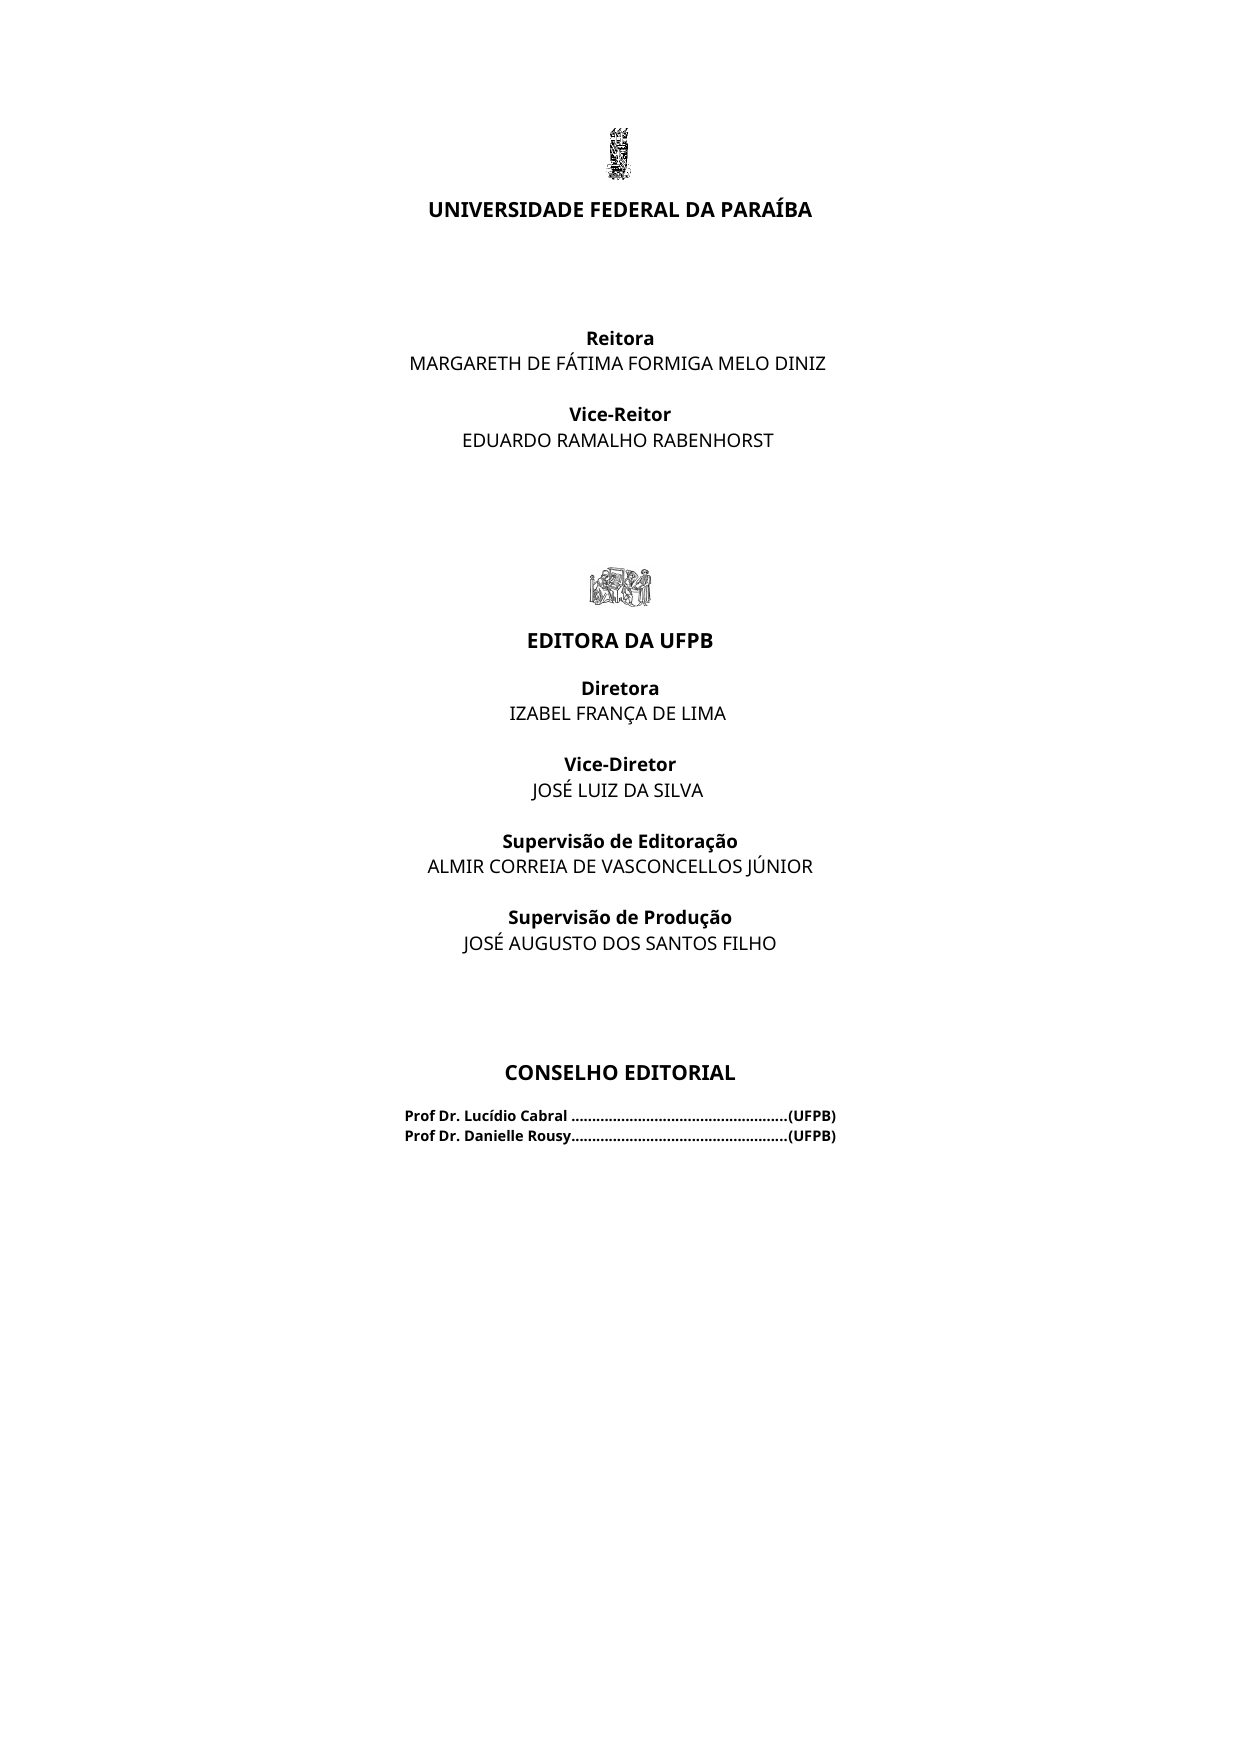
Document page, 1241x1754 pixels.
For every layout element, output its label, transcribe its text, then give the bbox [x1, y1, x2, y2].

text Prof Dr. Lucídio Cabral (UFPB) [118, 1106, 1122, 1126]
text CONSELHO EDITORIAL [118, 1058, 1122, 1086]
text Supervisão de Produção [118, 904, 1122, 930]
picture [587, 565, 653, 608]
text EDITORA DA UFPB [118, 626, 1122, 655]
text JOSÉ LUIZ DA SILVA [118, 777, 1122, 802]
text Prof Dr. Danielle Rousy (UFPB) [118, 1126, 1122, 1146]
text Diretora [118, 675, 1122, 700]
picture [603, 125, 637, 187]
text ALMIR CORREIA DE VASCONCELLOS JÚNIOR [118, 853, 1122, 879]
text Vice-Diretor [118, 751, 1122, 777]
text EDUARDO RAMALHO RABENHORST [118, 427, 1122, 453]
text Reitora [118, 325, 1122, 351]
text JOSÉ AUGUSTO DOS SANTOS FILHO [118, 930, 1122, 956]
text MARGARETH DE FÁTIMA FORMIGA MELO DINIZ [118, 351, 1122, 376]
text Supervisão de Editoração [118, 828, 1122, 853]
text IZABEL FRANÇA DE LIMA [118, 700, 1122, 726]
text UNIVERSIDADE FEDERAL DA PARAÍBA [118, 195, 1122, 223]
text Vice-Reitor [118, 402, 1122, 427]
